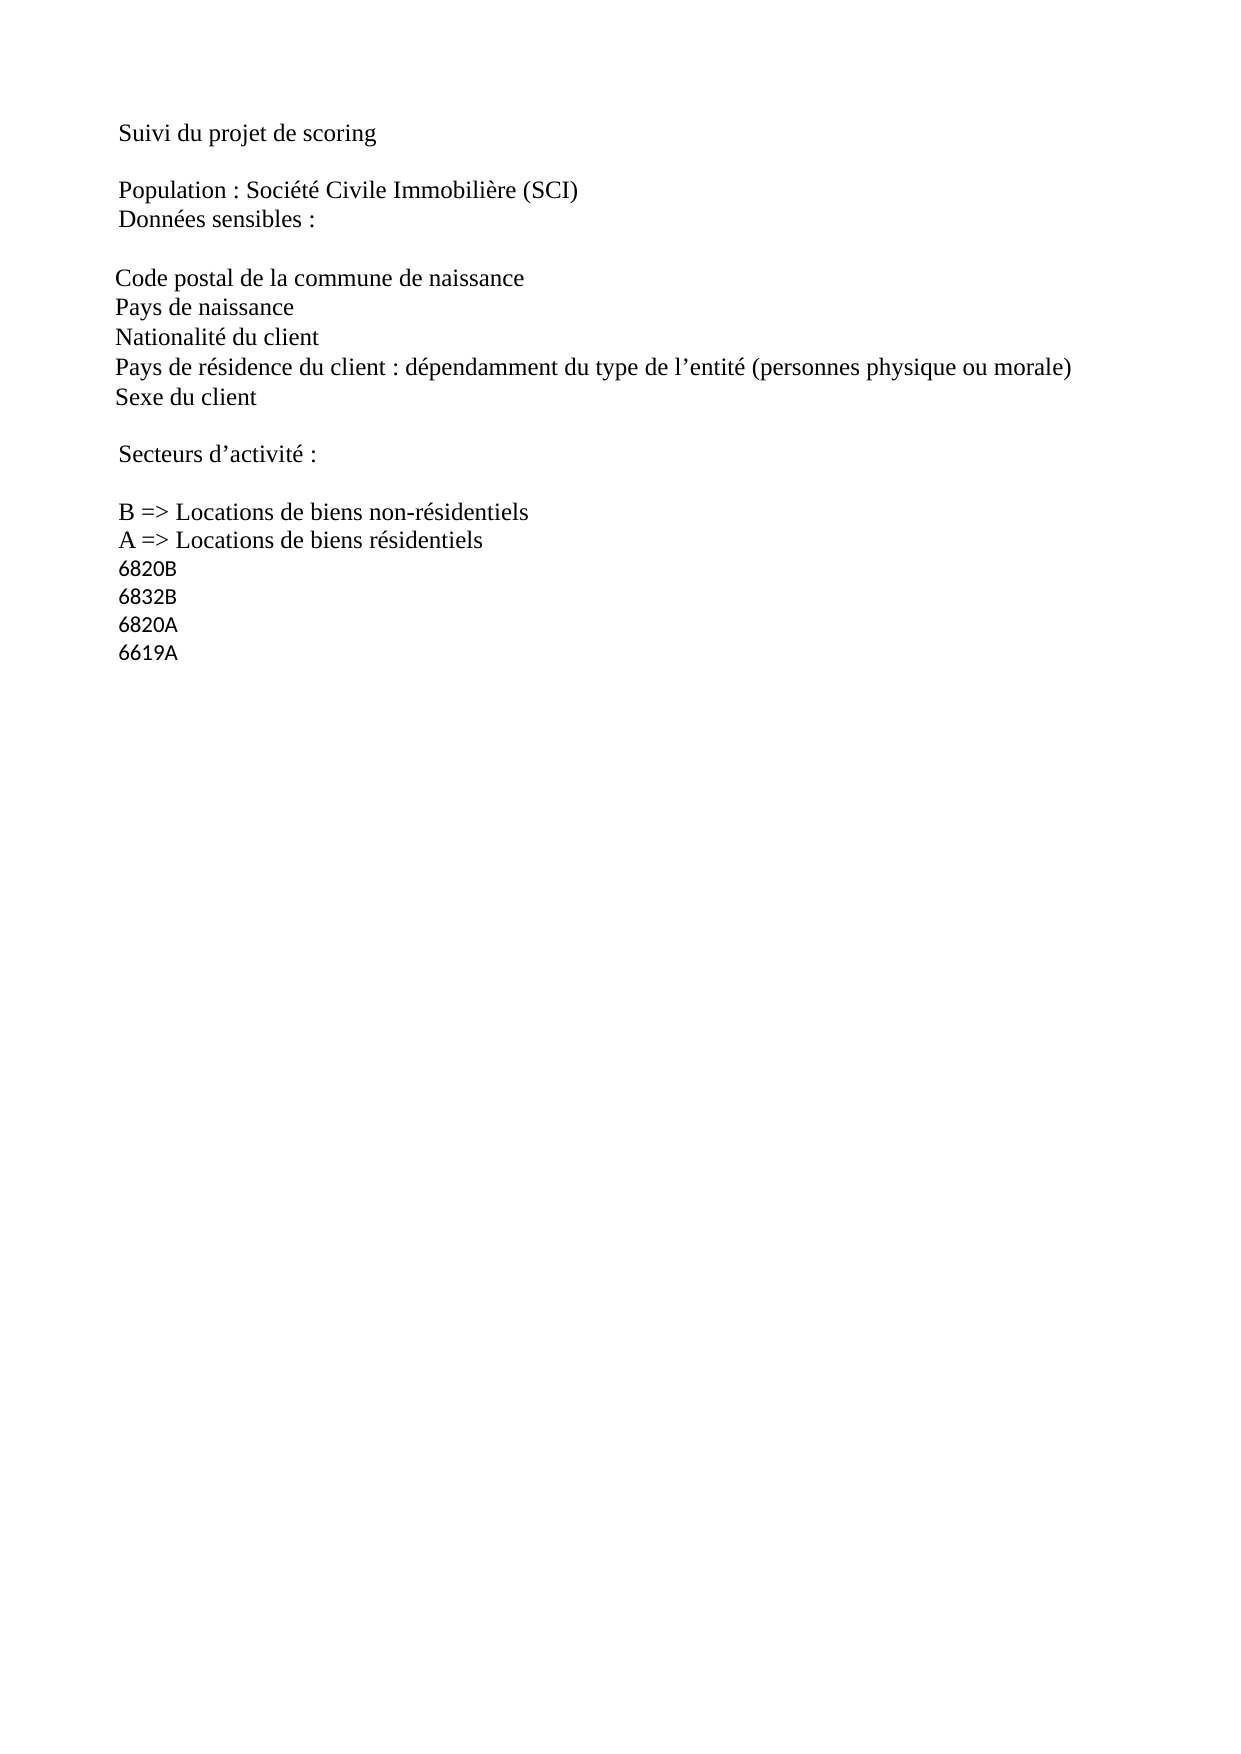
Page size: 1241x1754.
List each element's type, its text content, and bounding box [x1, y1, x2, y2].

text Données sensibles : [118, 204, 1122, 233]
text Suivi du projet de scoring [118, 118, 1122, 147]
table_cell Pays de résidence du client : dépendamment du type de l’entité (personnes physique ou morale) [112, 351, 1133, 381]
text Population : Société Civile Immobilière (SCI) [118, 176, 1122, 204]
text A => Locations de biens résidentiels [118, 525, 1122, 554]
text 6820A [118, 610, 1122, 638]
text 6619A [118, 638, 1122, 666]
table_cell Sexe du client [112, 381, 1133, 410]
table_cell Pays de naissance [112, 292, 1133, 321]
text Secteurs d’activité : [118, 439, 1122, 468]
text 6832B [118, 582, 1122, 610]
text B => Locations de biens non-résidentiels [118, 497, 1122, 525]
text 6820B [118, 554, 1122, 582]
table_cell Nationalité du client [112, 321, 1133, 351]
table_header Code postal de la commune de naissance [112, 262, 1133, 292]
